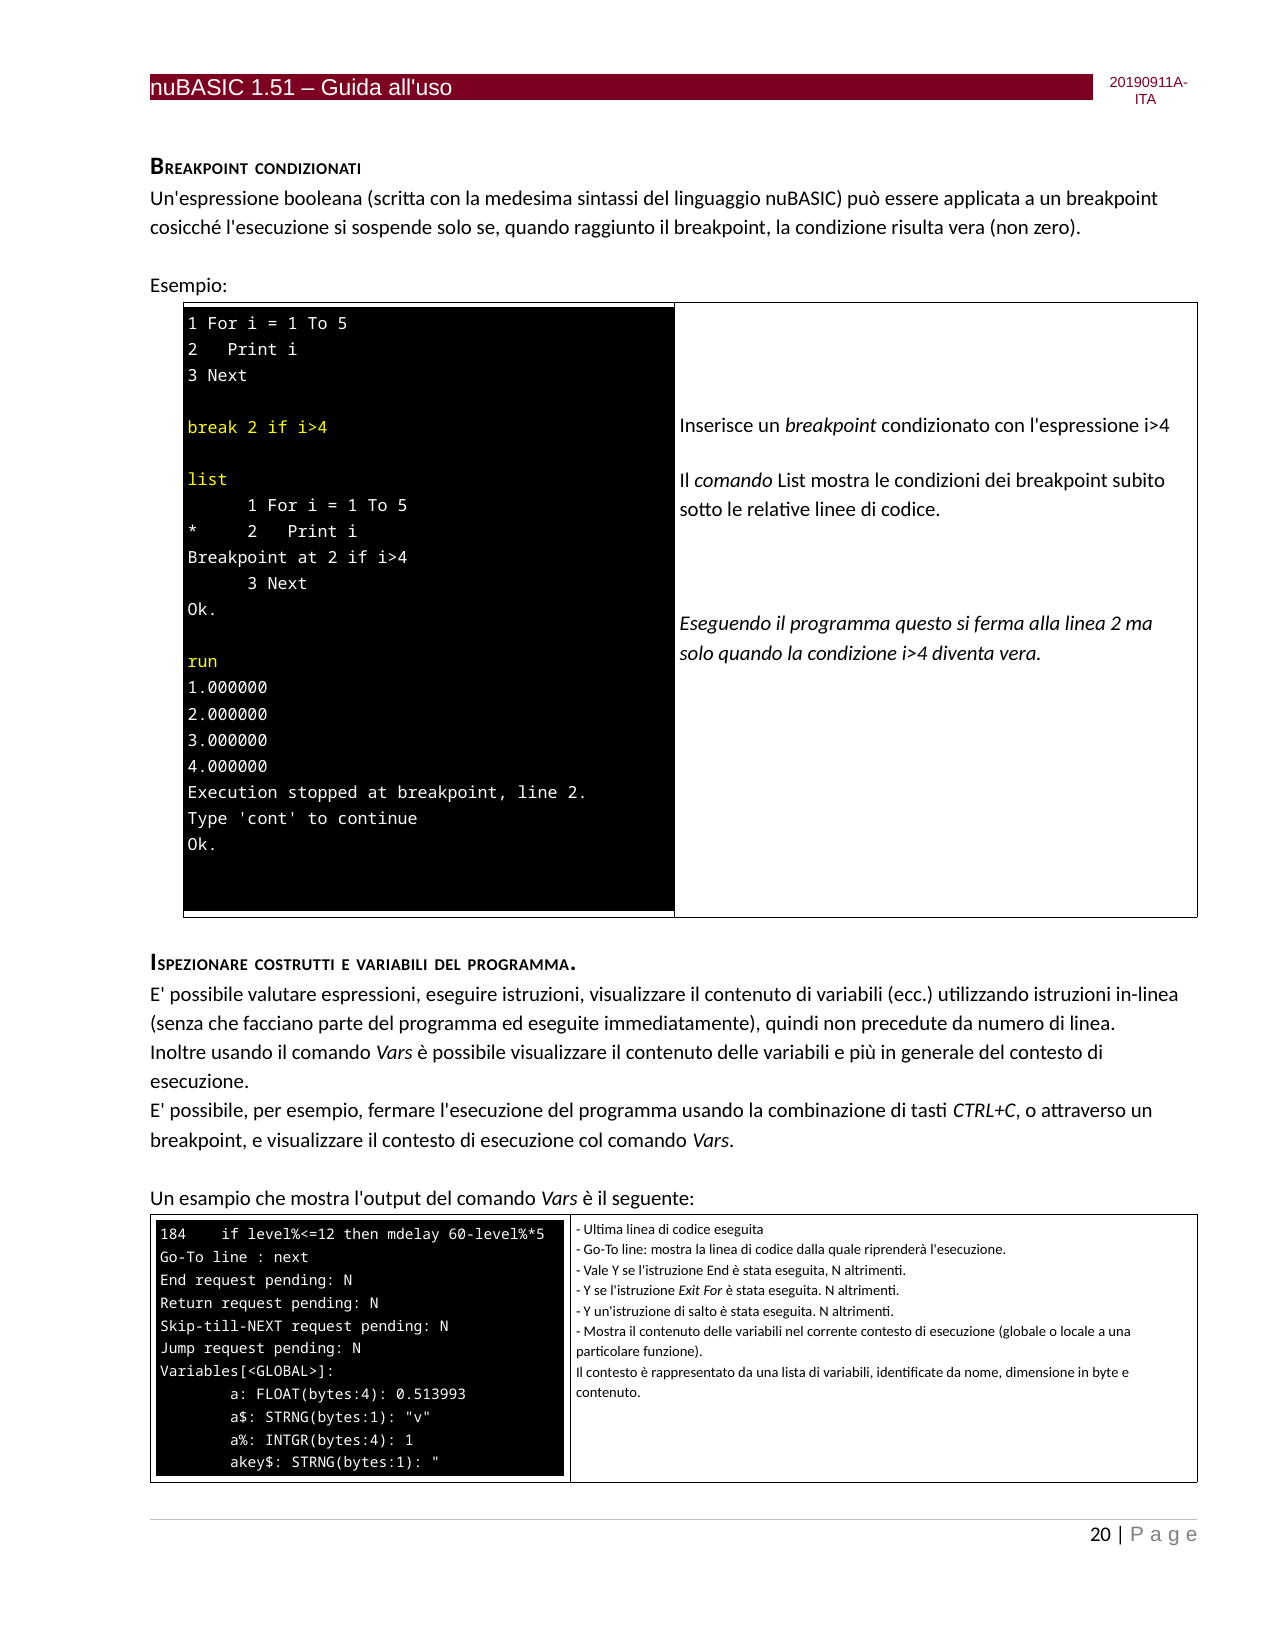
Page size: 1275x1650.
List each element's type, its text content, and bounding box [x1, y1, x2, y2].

subtitle Breakpoint condizionati [150, 150, 1197, 181]
text E' possibile, per esempio, fermare l'esecuzione del programma usando la combinazione di tasti CTRL+C, o attraverso un breakpoint, e visualizzare il contesto di esecuzione col comando Vars. [150, 1098, 1197, 1152]
text Inoltre usando il comando Vars è possibile visualizzare il contenuto delle variabili e più in generale del contesto di esecuzione. [150, 1039, 1197, 1094]
text E' possibile valutare espressioni, eseguire istruzioni, visualizzare il contenuto di variabili (ecc.) utilizzando istruzioni in-linea (senza che facciano parte del programma ed eseguite immediatamente), quindi non precedute da numero di linea. [150, 981, 1197, 1036]
text Un'espressione booleana (scritta con la medesima sintassi del linguaggio nuBASIC) può essere applicata a un breakpoint cosicché l'esecuzione si sospende solo se, quando raggiunto il breakpoint, la condizione risulta vera (non zero). [150, 185, 1197, 239]
table_header Inserisce un breakpoint condizionato con l'espressione i>4 Il comando List mostra le condizioni dei breakpoint subito sotto le relative linee di codice. Eseguendo il programma questo si ferma alla linea 2 ma solo quando la condizione i>4 diventa vera. [675, 303, 1197, 917]
text Esempio: [150, 272, 1197, 298]
subtitle Ispezionare costrutti e variabili del programma. [150, 946, 1197, 977]
table_header - Ultima linea di codice eseguita - Go-To line: mostra la linea di codice dalla quale riprenderà l'esecuzione. - Vale Y se l'istruzione End è stata eseguita, N altrimenti. - Y se l'istruzione Exit For è stata eseguita. N altrimenti. - Y un'istruzione di salto è stata eseguita. N altrimenti. - Mostra il contenuto delle variabili nel corrente contesto di esecuzione (globale o locale a una particolare funzione). Il contesto è rappresentato da una lista di variabili, identificate da nome, dimensione in byte e contenuto. [571, 1215, 1197, 1482]
text Un esampio che mostra l'output del comando Vars è il seguente: [150, 1185, 1197, 1211]
table_header 184 if level%<=12 then mdelay 60-level%*5 Go-To line : next End request pending: N Return request pending: N Skip-till-NEXT request pending: N Jump request pending: N Variables[<GLOBAL>]: a: FLOAT(bytes:4): 0.513993 a$: STRNG(bytes:1): "v" a%: INTGR(bytes:4): 1 akey$: STRNG(bytes:1): " [151, 1215, 570, 1482]
